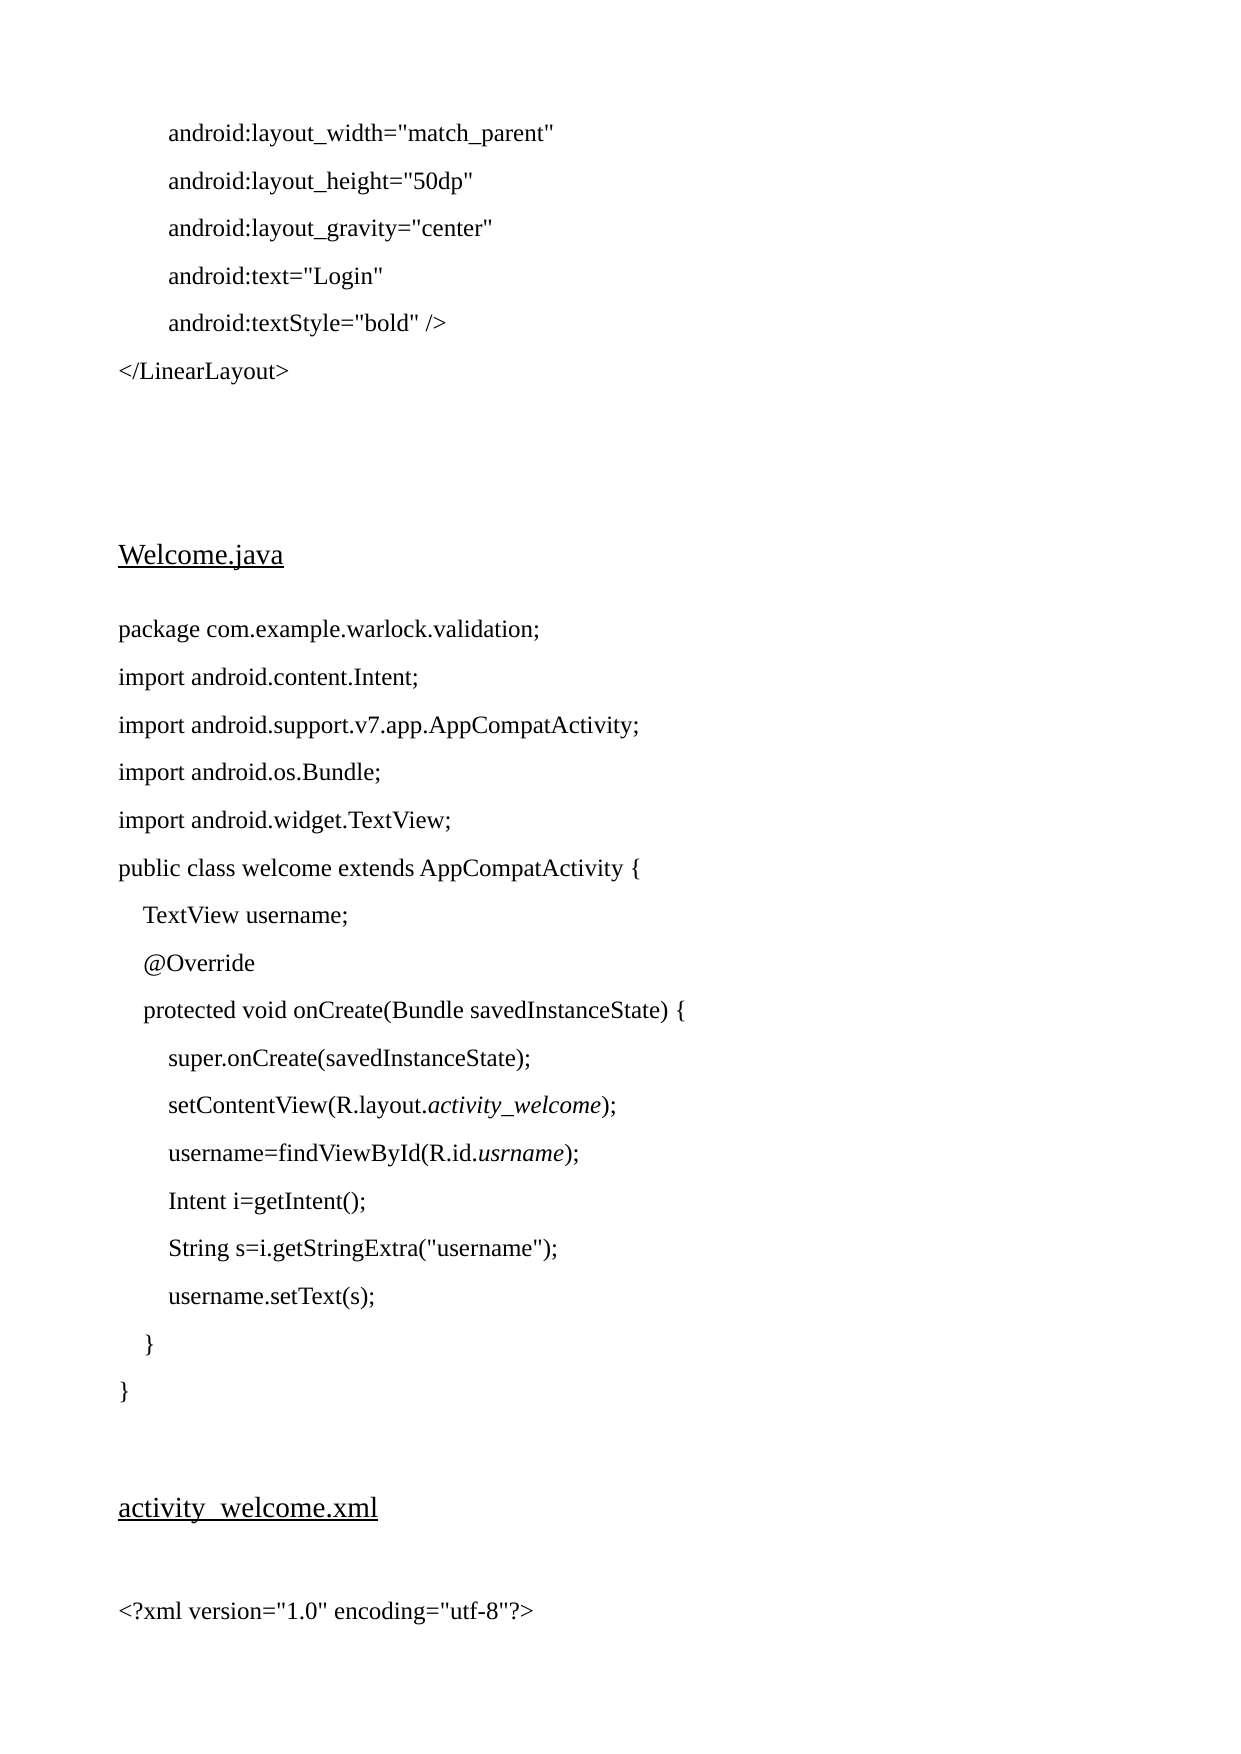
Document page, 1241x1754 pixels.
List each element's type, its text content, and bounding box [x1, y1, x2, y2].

text import android.widget.TextView; [118, 805, 1122, 834]
text import android.content.Intent; [118, 662, 1122, 691]
text username.setText(s); [118, 1281, 1122, 1310]
text activity_welcome.xml [118, 1490, 1122, 1523]
text android:layout_gravity="center" [118, 213, 1122, 242]
text public class welcome extends AppCompatActivity { [118, 853, 1122, 881]
text String s=i.getStringExtra("username"); [118, 1233, 1122, 1262]
text android:textStyle="bold" /> [118, 308, 1122, 337]
text TextView username; [118, 900, 1122, 929]
text } [118, 1376, 1122, 1405]
text import android.os.Bundle; [118, 757, 1122, 786]
text package com.example.warlock.validation; [118, 614, 1122, 643]
text } [118, 1329, 1122, 1357]
text Welcome.java [118, 537, 1122, 571]
text @Override [118, 948, 1122, 977]
text android:text="Login" [118, 261, 1122, 290]
text setContentView(R.layout.activity_welcome); [118, 1091, 1122, 1119]
text android:layout_width="match_parent" [118, 118, 1122, 147]
text android:layout_height="50dp" [118, 166, 1122, 194]
text protected void onCreate(Bundle savedInstanceState) { [118, 995, 1122, 1024]
text <?xml version="1.0" encoding="utf-8"?> [118, 1596, 1122, 1625]
text username=findViewById(R.id.usrname); [118, 1138, 1122, 1167]
text </LinearLayout> [118, 356, 1122, 385]
text import android.support.v7.app.AppCompatActivity; [118, 710, 1122, 738]
text super.onCreate(savedInstanceState); [118, 1043, 1122, 1072]
text Intent i=getIntent(); [118, 1186, 1122, 1214]
